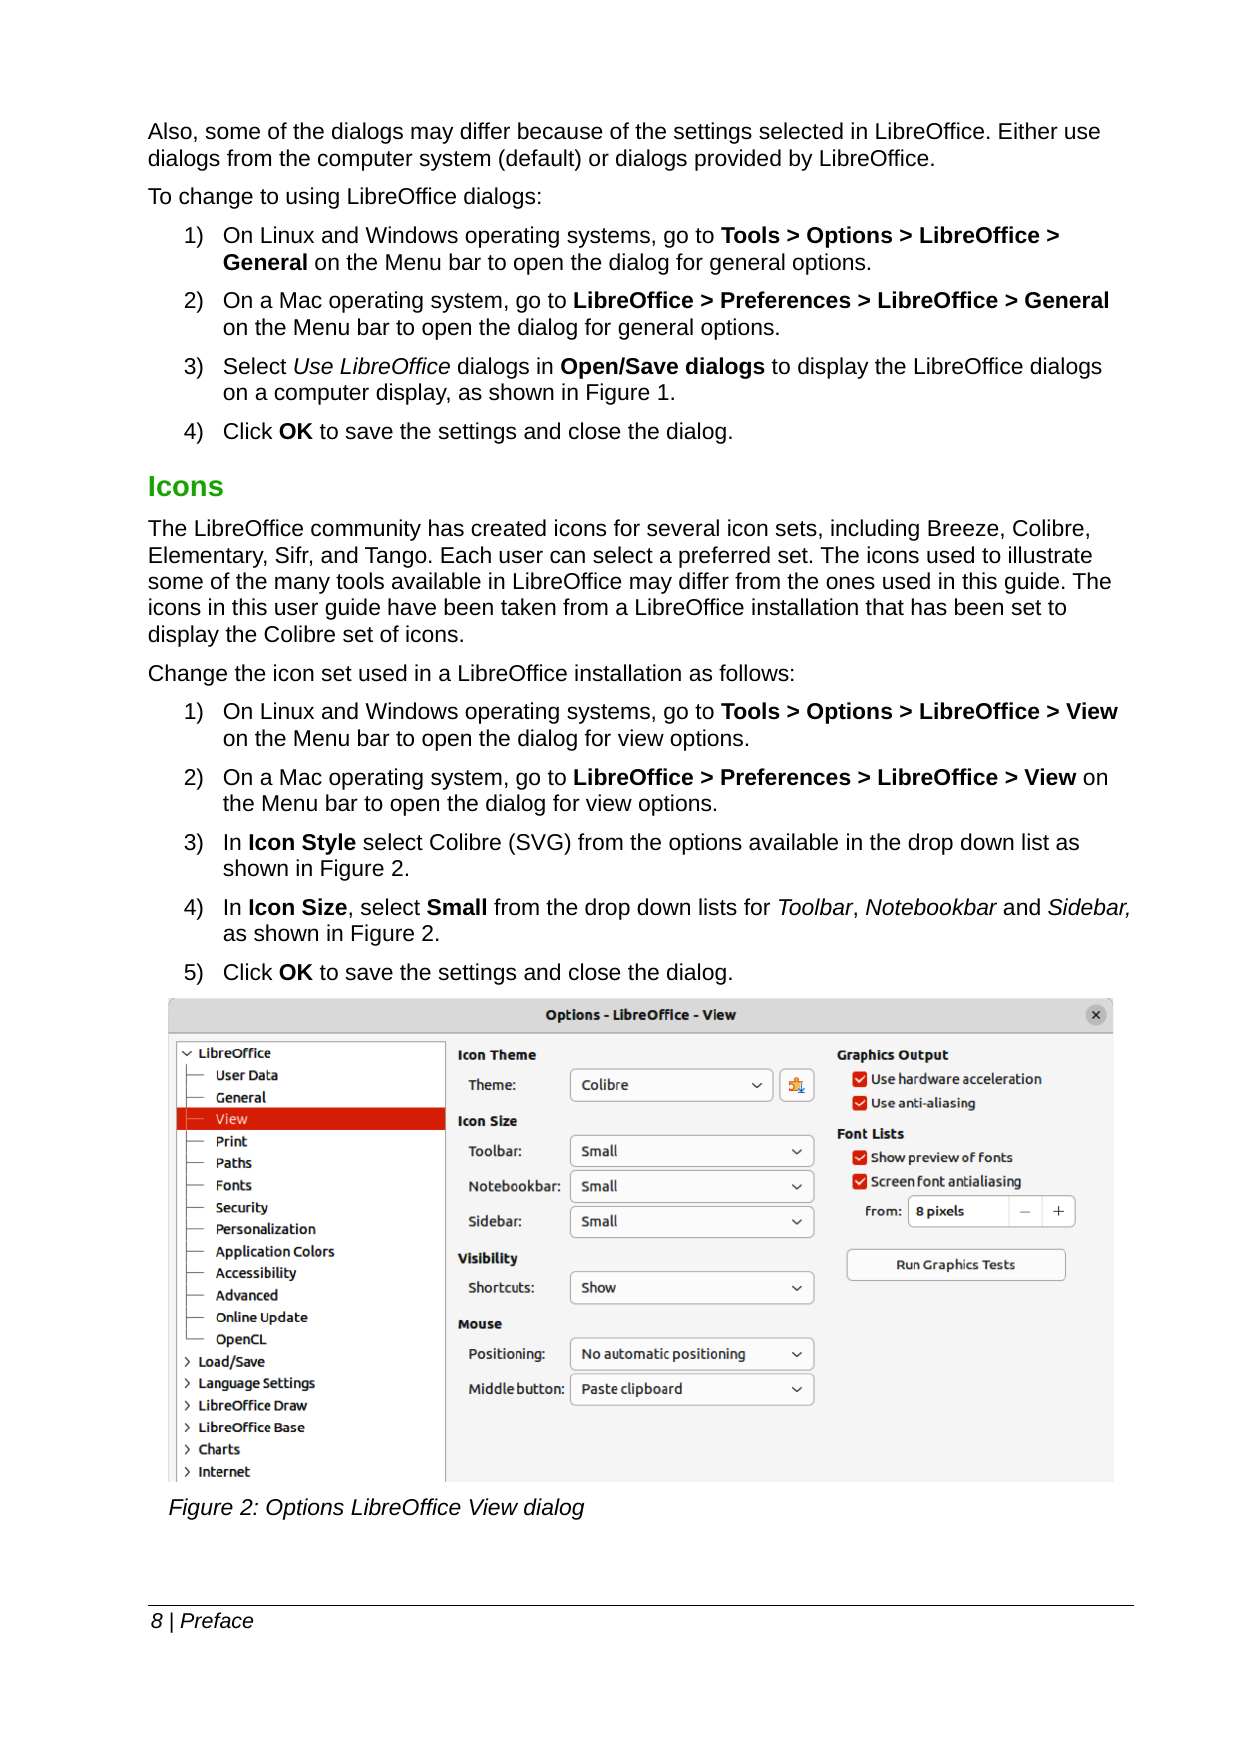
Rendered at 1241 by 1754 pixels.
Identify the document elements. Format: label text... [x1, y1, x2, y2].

subtitle Icons [148, 469, 1134, 503]
text To change to using LibreOffice dialogs: [148, 183, 1134, 210]
list Click OK to save the settings and close the dialog. [204, 418, 1134, 444]
list On Linux and Windows operating systems, go to Tools > Options > LibreOffice > View on the Menu bar to open the dialog for view options. [204, 698, 1134, 751]
list In Icon Size, select Small from the drop down lists for Toolbar, Notebookbar and Sidebar, as shown in Figure 2. [204, 894, 1134, 947]
list On a Mac operating system, go to LibreOffice > Preferences > LibreOffice > View on the Menu bar to open the dialog for view options. [204, 763, 1134, 816]
list On a Mac operating system, go to LibreOffice > Preferences > LibreOffice > General on the Menu bar to open the dialog for general options. [204, 287, 1134, 340]
list Select Use LibreOffice dialogs in Open/Save dialogs to display the LibreOffice dialogs on a computer display, as shown in Figure 1. [204, 353, 1134, 405]
list On Linux and Windows operating systems, go to Tools > Options > LibreOffice > General on the Menu bar to open the dialog for general options. [204, 222, 1134, 275]
picture [168, 998, 1114, 1482]
text Also, some of the dialogs may differ because of the settings selected in LibreOffice. Either use dialogs from the computer system (default) or dialogs provided by LibreOffice. [148, 118, 1134, 171]
list Click OK to save the settings and close the dialog. [204, 959, 1134, 986]
list In Icon Style select Colibre (SVG) from the options available in the drop down list as shown in Figure 2. [204, 829, 1134, 881]
text Change the icon set used in a LibreOffice installation as follows: [148, 659, 1134, 686]
text Figure 2: Options LibreOffice View dialog [168, 1494, 1113, 1521]
text The LibreOffice community has created icons for several icon sets, including Breeze, Colibre, Elementary, Sifr, and Tango. Each user can select a preferred set. The icons used to illustrate some of the many tools available in LibreOffice may differ from the ones used in this guide. The icons in this user guide have been taken from a LibreOffice installation that has been set to display the Colibre set of icons. [148, 515, 1134, 647]
